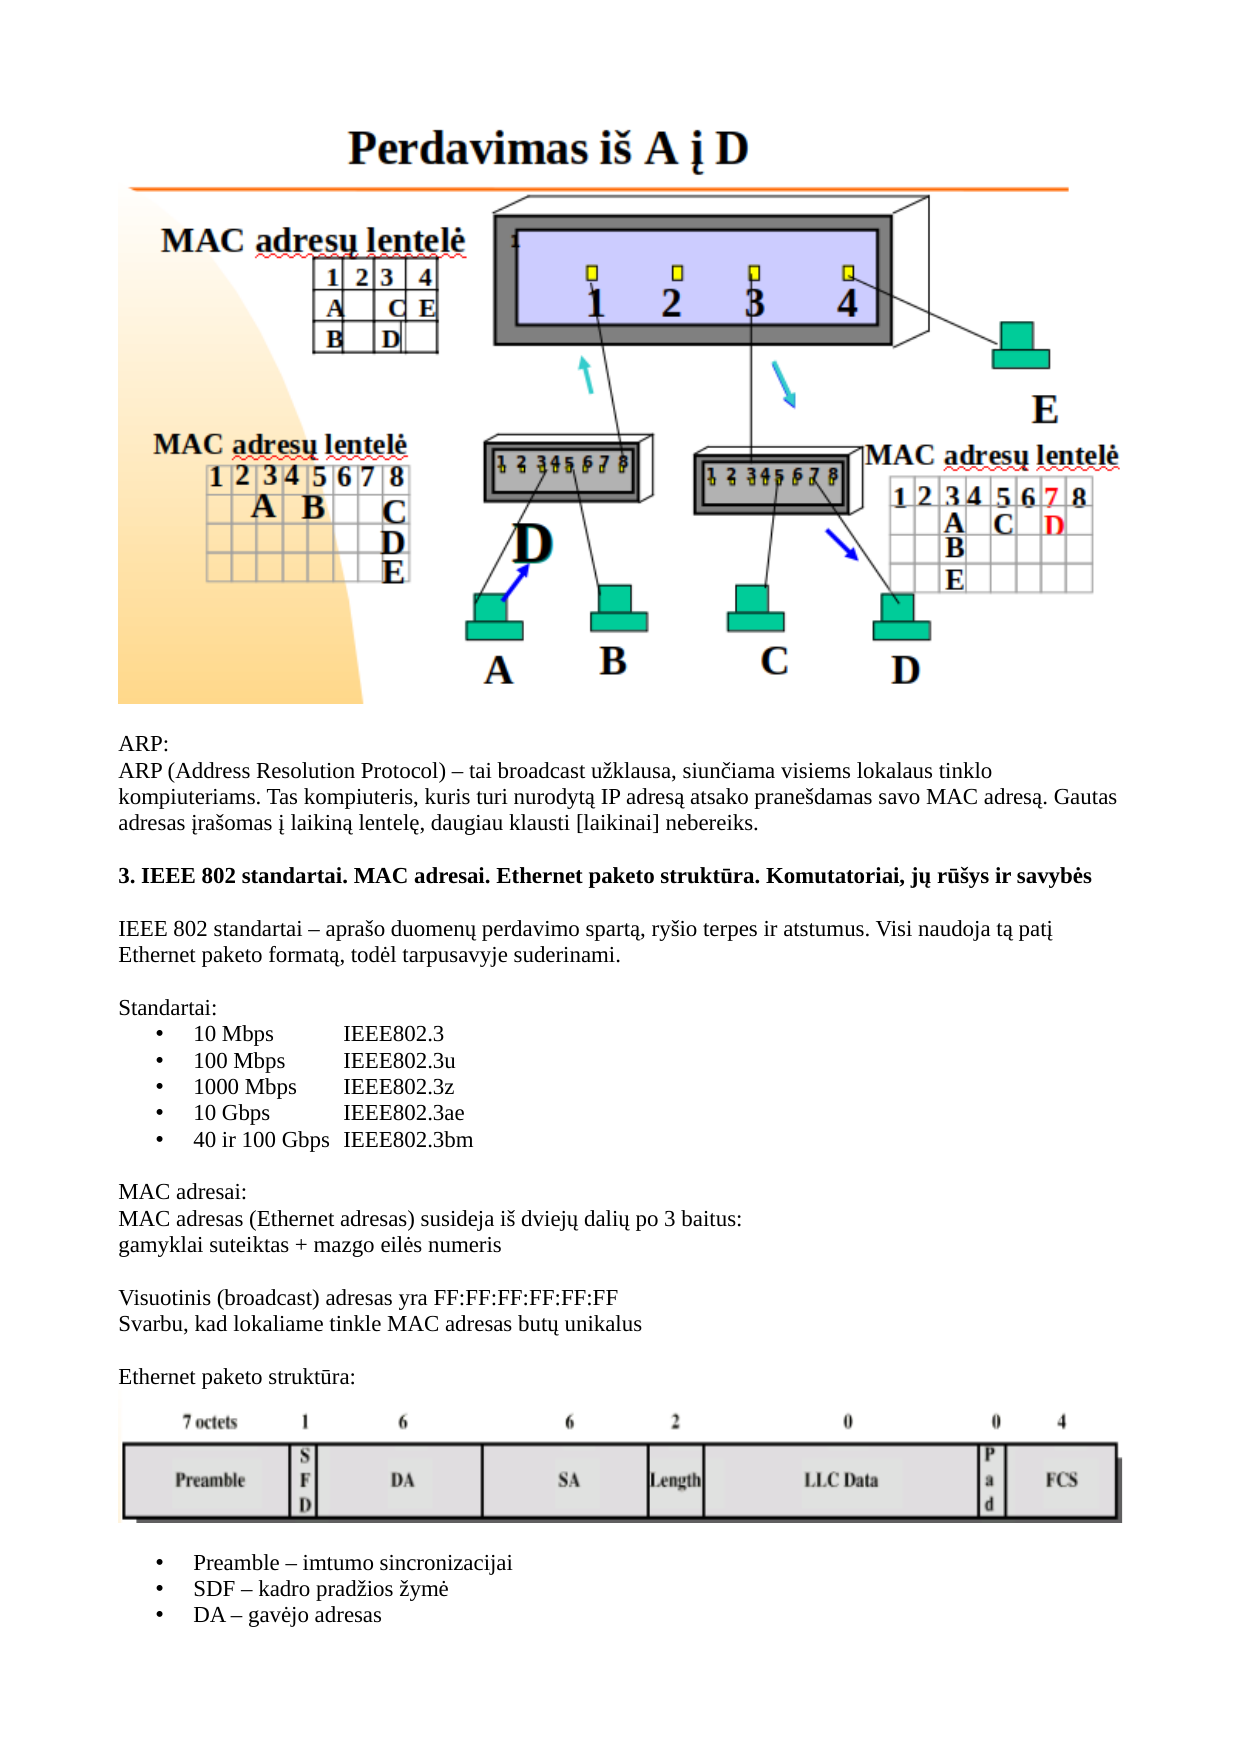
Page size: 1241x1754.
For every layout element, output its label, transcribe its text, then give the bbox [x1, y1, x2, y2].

text Standartai: [118, 994, 1122, 1020]
text Ethernet paketo struktūra: [118, 1363, 1122, 1389]
list 10 Gbps IEEE802.3ae [156, 1099, 1122, 1126]
list 10 Mbps IEEE802.3 [156, 1020, 1122, 1047]
list 1000 Mbps IEEE802.3z [156, 1073, 1122, 1099]
picture [118, 1389, 1123, 1523]
list Preamble – imtumo sincronizacijai [156, 1549, 1122, 1575]
text ARP (Address Resolution Protocol) – tai broadcast užklausa, siunčiama visiems lokalaus tinklo kompiuteriams. Tas kompiuteris, kuris turi nurodytą IP adresą atsako pranešdamas savo MAC adresą. Gautas adresas įrašomas į laikiną lentelę, daugiau klausti [laikinai] nebereiks. [118, 757, 1122, 836]
text ARP: [118, 730, 1122, 757]
text IEEE 802 standartai – aprašo duomenų perdavimo spartą, ryšio terpes ir atstumus. Visi naudoja tą patį Ethernet paketo formatą, todėl tarpusavyje suderinami. [118, 915, 1122, 968]
text MAC adresas (Ethernet adresas) susideja iš dviejų dalių po 3 baitus: [118, 1205, 1122, 1231]
text Svarbu, kad lokaliame tinkle MAC adresas butų unikalus [118, 1310, 1122, 1337]
list SDF – kadro pradžios žymė [156, 1575, 1122, 1602]
text MAC adresai: [118, 1178, 1122, 1205]
list 100 Mbps IEEE802.3u [156, 1047, 1122, 1073]
text gamyklai suteiktas + mazgo eilės numeris [118, 1231, 1122, 1257]
list 40 ir 100 Gbps IEEE802.3bm [156, 1126, 1122, 1152]
picture [118, 118, 1123, 704]
list DA – gavėjo adresas [156, 1602, 1122, 1628]
text 3. IEEE 802 standartai. MAC adresai. Ethernet paketo struktūra. Komutatoriai, jų rūšys ir savybės [118, 862, 1122, 888]
text Visuotinis (broadcast) adresas yra FF:FF:FF:FF:FF:FF [118, 1284, 1122, 1310]
